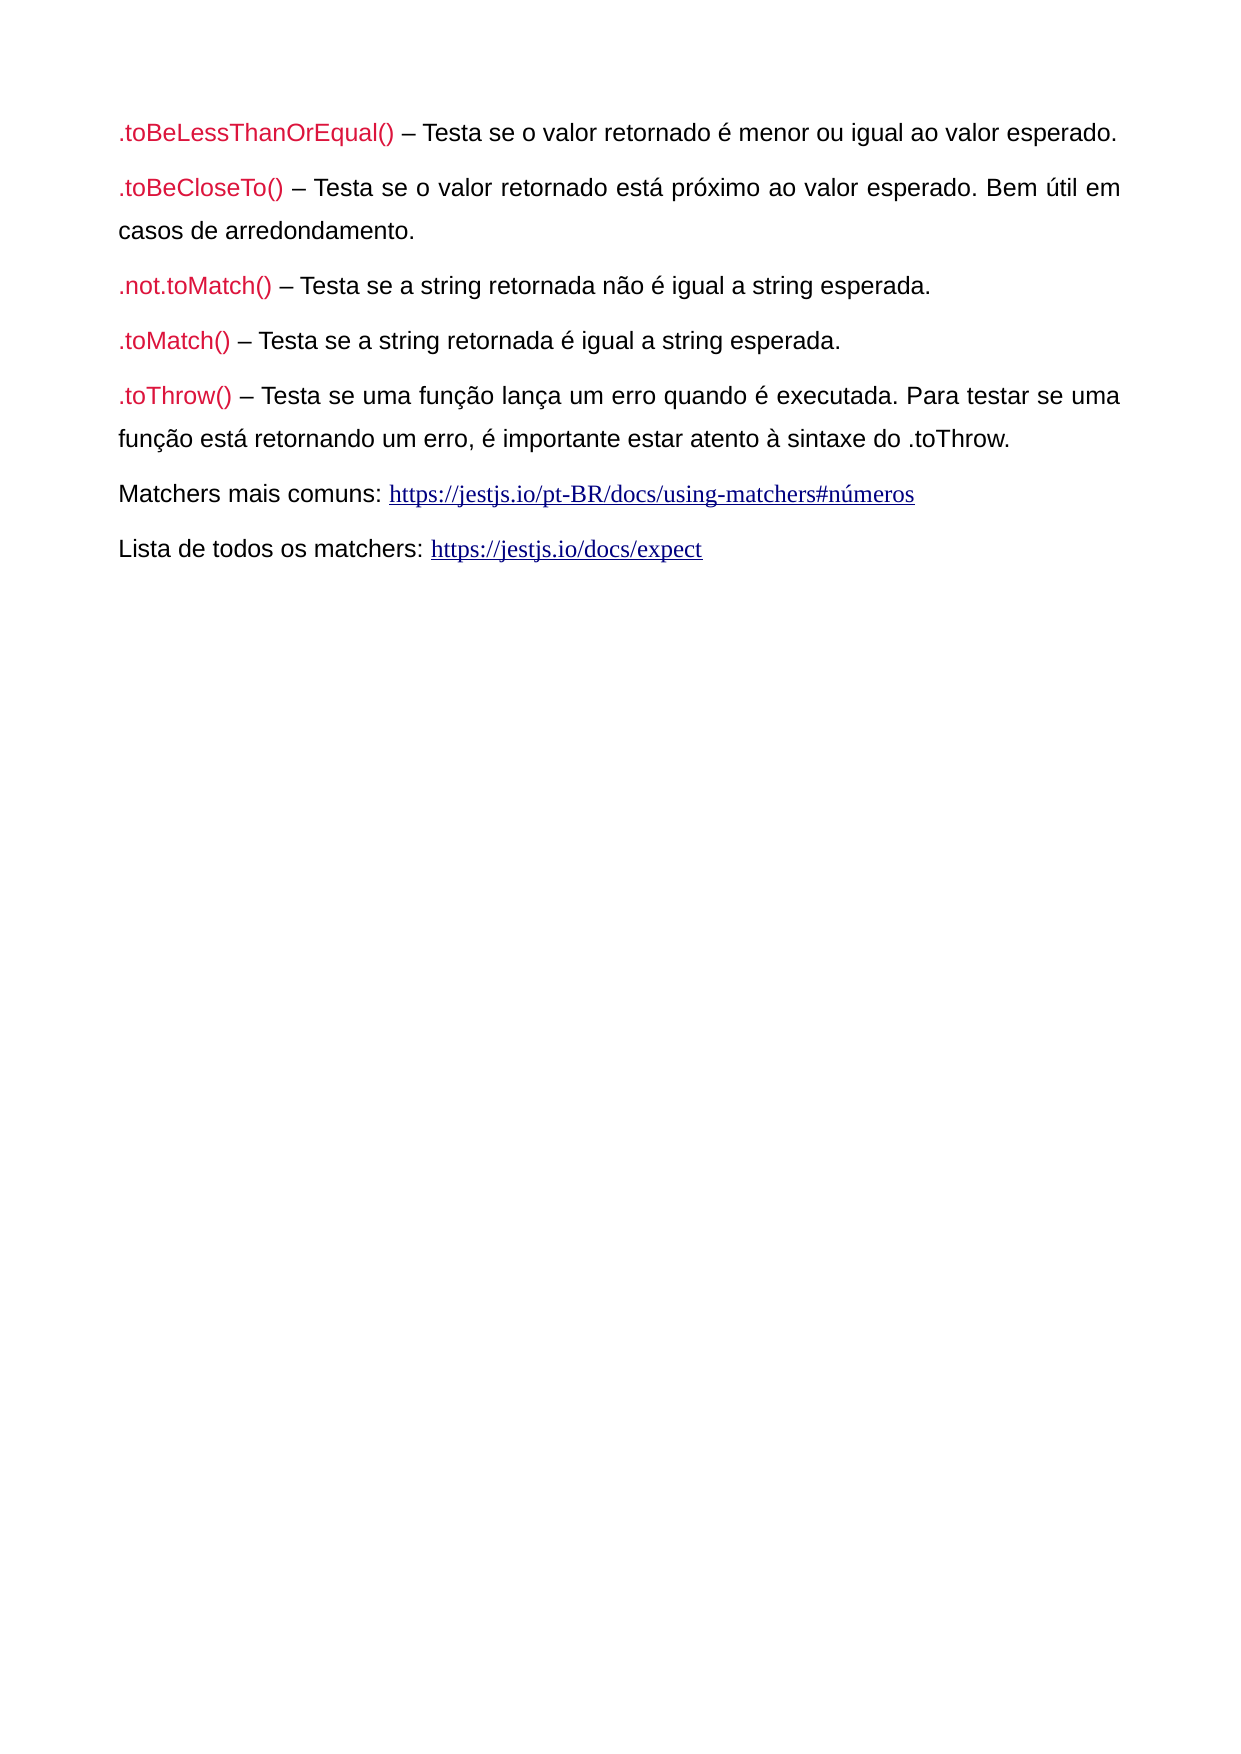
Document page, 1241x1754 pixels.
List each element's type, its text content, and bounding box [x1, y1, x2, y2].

text .toMatch() – Testa se a string retornada é igual a string esperada. [118, 326, 1122, 355]
text .toThrow() – Testa se uma função lança um erro quando é executada. Para testar se uma função está retornando um erro, é importante estar atento à sintaxe do .toThrow. [118, 381, 1122, 453]
text .toBeCloseTo() – Testa se o valor retornado está próximo ao valor esperado. Bem útil em casos de arredondamento. [118, 173, 1122, 245]
text Lista de todos os matchers: https://jestjs.io/docs/expect [118, 534, 1122, 563]
text .not.toMatch() – Testa se a string retornada não é igual a string esperada. [118, 271, 1122, 300]
text Matchers mais comuns: https://jestjs.io/pt-BR/docs/using-matchers#números [118, 479, 1122, 508]
text .toBeLessThanOrEqual() – Testa se o valor retornado é menor ou igual ao valor esperado. [118, 118, 1122, 147]
